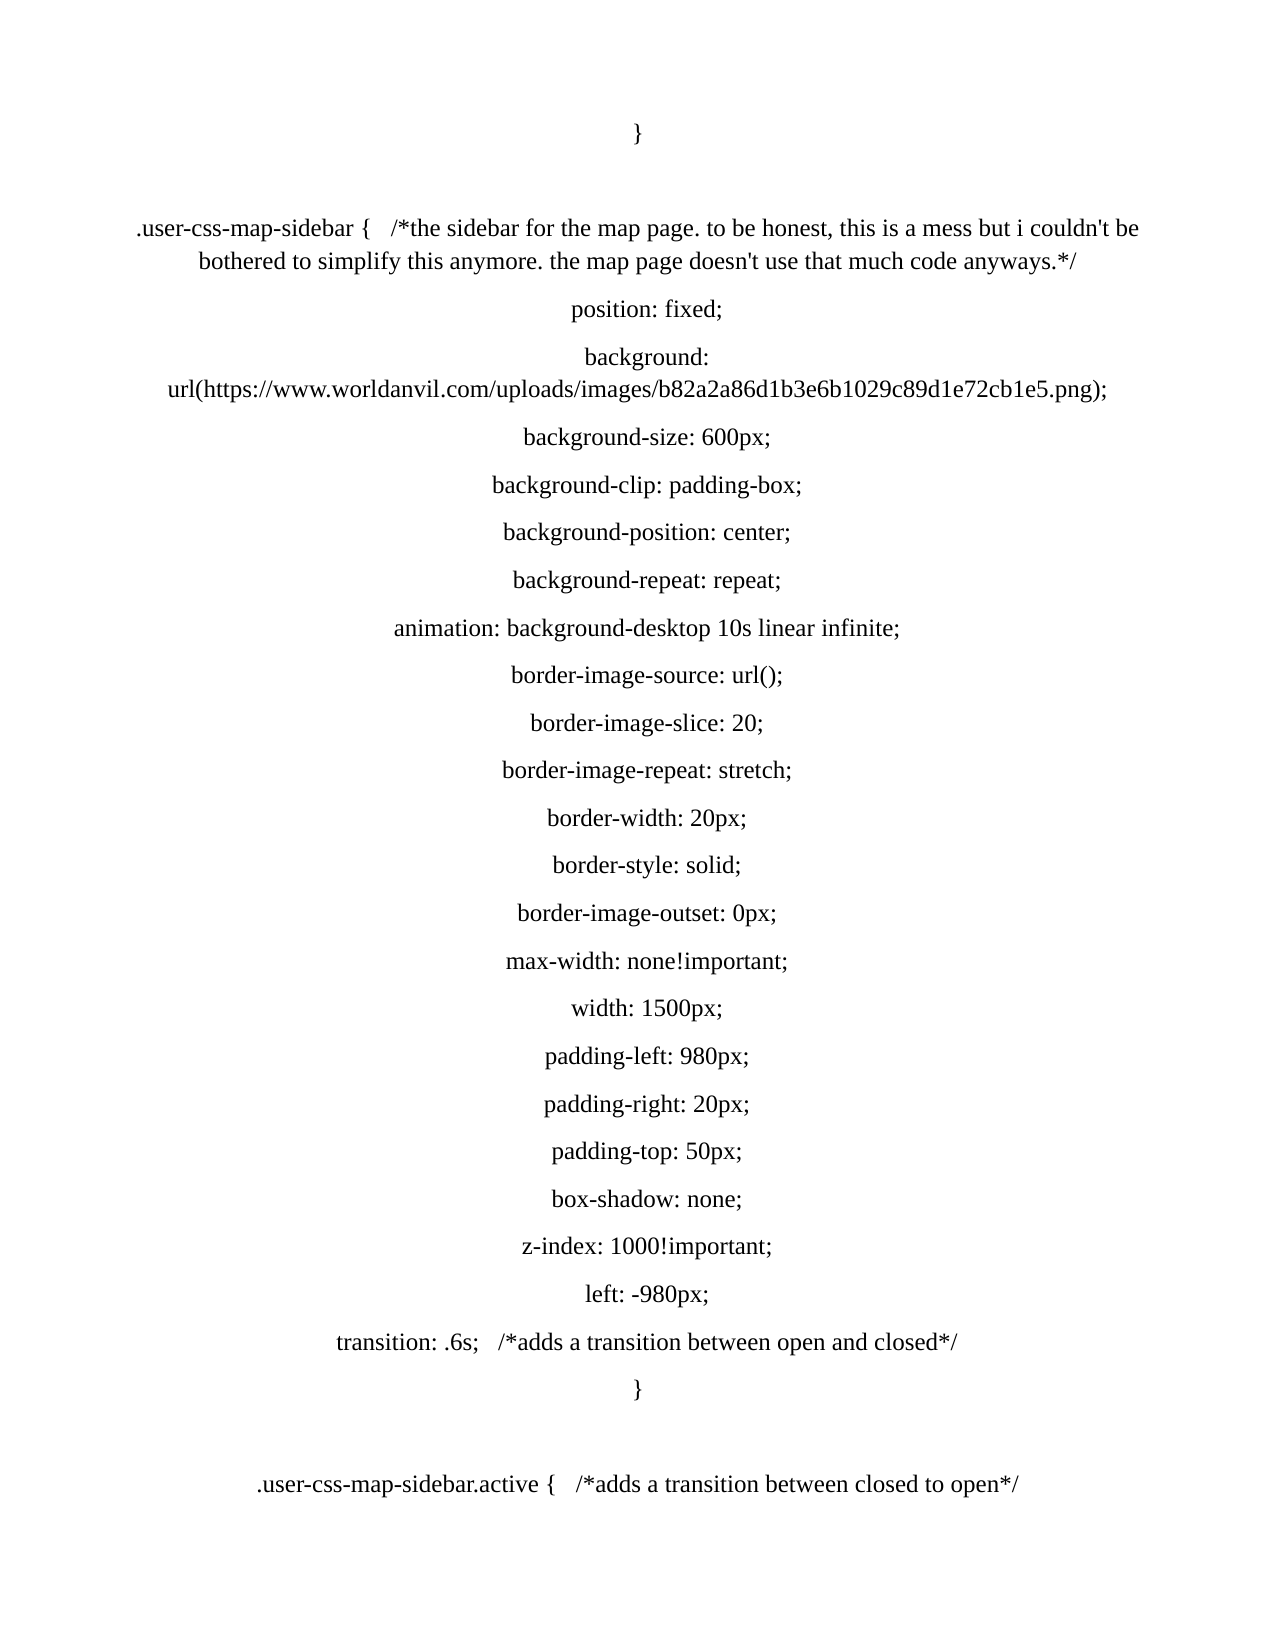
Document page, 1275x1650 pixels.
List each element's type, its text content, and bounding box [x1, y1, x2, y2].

text box-shadow: none; [118, 1184, 1157, 1213]
text background-repeat: repeat; [118, 565, 1157, 594]
text position: fixed; [118, 294, 1157, 323]
text border-style: solid; [118, 851, 1157, 879]
text transition: .6s; /*adds a transition between open and closed*/ [118, 1327, 1157, 1355]
text padding-right: 20px; [118, 1089, 1157, 1117]
text z-index: 1000!important; [118, 1231, 1157, 1260]
text left: -980px; [118, 1279, 1157, 1308]
text border-width: 20px; [118, 803, 1157, 832]
text border-image-source: url(); [118, 660, 1157, 689]
text background-position: center; [118, 517, 1157, 546]
text border-image-slice: 20; [118, 708, 1157, 737]
text border-image-repeat: stretch; [118, 755, 1157, 784]
text background: url(https://www.worldanvil.com/uploads/images/b82a2a86d1b3e6b1029c89d1e72cb1e5.png); [118, 342, 1157, 403]
text background-size: 600px; [118, 422, 1157, 451]
text max-width: none!important; [118, 946, 1157, 974]
text .user-css-map-sidebar.active { /*adds a transition between closed to open*/ [118, 1469, 1157, 1498]
text border-image-outset: 0px; [118, 898, 1157, 927]
text .user-css-map-sidebar { /*the sidebar for the map page. to be honest, this is a mess but i couldn't be bothered to simplify this anymore. the map page doesn't use that much code anyways.*/ [118, 213, 1157, 275]
text } [118, 1374, 1157, 1403]
text } [118, 118, 1157, 147]
text background-clip: padding-box; [118, 470, 1157, 498]
text padding-top: 50px; [118, 1136, 1157, 1165]
text padding-left: 980px; [118, 1041, 1157, 1070]
text animation: background-desktop 10s linear infinite; [118, 613, 1157, 641]
text width: 1500px; [118, 993, 1157, 1022]
